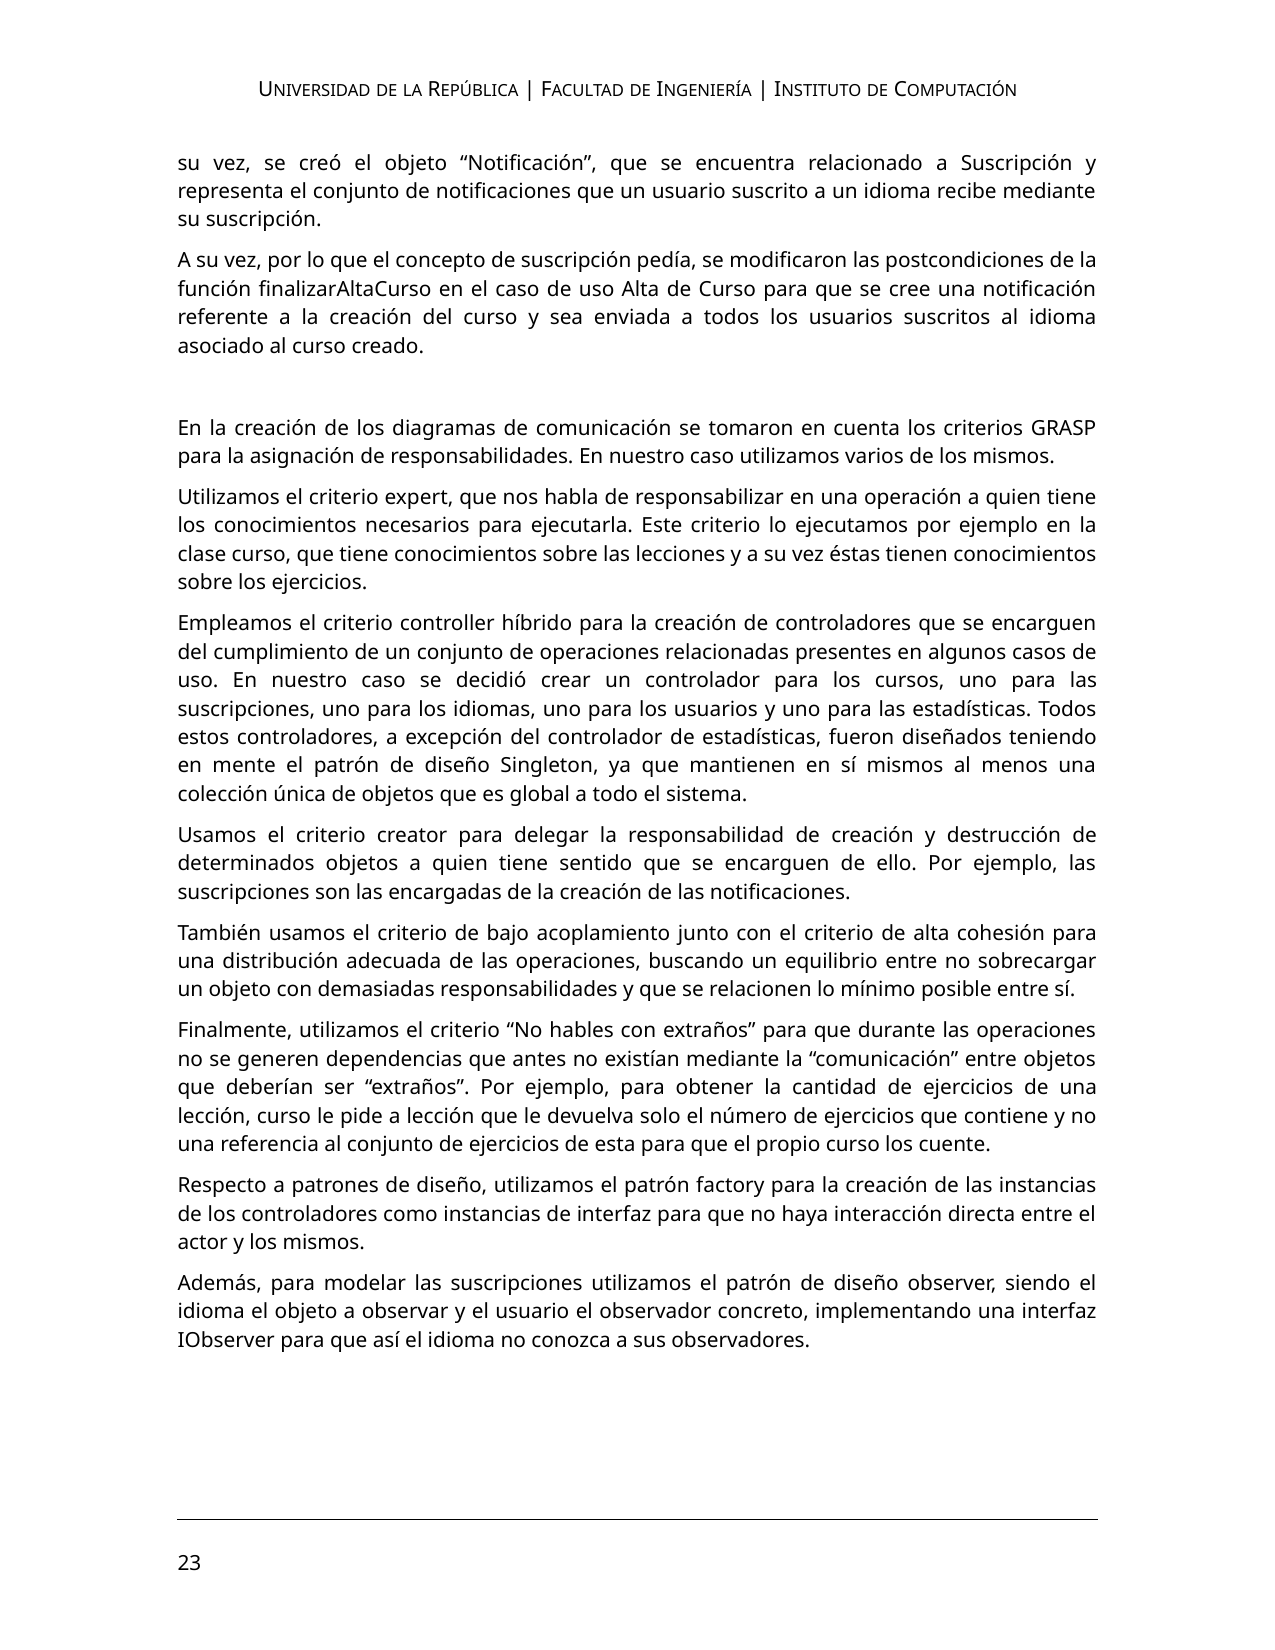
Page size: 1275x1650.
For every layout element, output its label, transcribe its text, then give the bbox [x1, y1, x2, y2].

text En la creación de los diagramas de comunicación se tomaron en cuenta los criterios GRASP para la asignación de responsabilidades. En nuestro caso utilizamos varios de los mismos. [177, 413, 1098, 469]
text Respecto a patrones de diseño, utilizamos el patrón factory para la creación de las instancias de los controladores como instancias de interfaz para que no haya interacción directa entre el actor y los mismos. [177, 1170, 1098, 1256]
text A su vez, por lo que el concepto de suscripción pedía, se modificaron las postcondiciones de la función finalizarAltaCurso en el caso de uso Alta de Curso para que se cree una notificación referente a la creación del curso y sea enviada a todos los usuarios suscritos al idioma asociado al curso creado. [177, 246, 1098, 359]
text Empleamos el criterio controller híbrido para la creación de controladores que se encarguen del cumplimiento de un conjunto de operaciones relacionadas presentes en algunos casos de uso. En nuestro caso se decidió crear un controlador para los cursos, uno para las suscripciones, uno para los idiomas, uno para los usuarios y uno para las estadísticas. Todos estos controladores, a excepción del controlador de estadísticas, fueron diseñados teniendo en mente el patrón de diseño Singleton, ya que mantienen en sí mismos al menos una colección única de objetos que es global a todo el sistema. [177, 608, 1098, 807]
text Además, para modelar las suscripciones utilizamos el patrón de diseño observer, siendo el idioma el objeto a observar y el usuario el observador concreto, implementando una interfaz IObserver para que así el idioma no conozca a sus observadores. [177, 1268, 1098, 1353]
text También usamos el criterio de bajo acoplamiento junto con el criterio de alta cohesión para una distribución adecuada de las operaciones, buscando un equilibrio entre no sobrecargar un objeto con demasiadas responsabilidades y que se relacionen lo mínimo posible entre sí. [177, 918, 1098, 1003]
text Usamos el criterio creator para delegar la responsabilidad de creación y destrucción de determinados objetos a quien tiene sentido que se encarguen de ello. Por ejemplo, las suscripciones son las encargadas de la creación de las notificaciones. [177, 820, 1098, 905]
text su vez, se creó el objeto “Notificación”, que se encuentra relacionado a Suscripción y representa el conjunto de notificaciones que un usuario suscrito a un idioma recibe mediante su suscripción. [177, 148, 1098, 233]
text Finalmente, utilizamos el criterio “No hables con extraños” para que durante las operaciones no se generen dependencias que antes no existían mediante la “comunicación” entre objetos que deberían ser “extraños”. Por ejemplo, para obtener la cantidad de ejercicios de una lección, curso le pide a lección que le devuelva solo el número de ejercicios que contiene y no una referencia al conjunto de ejercicios de esta para que el propio curso los cuente. [177, 1016, 1098, 1158]
text Utilizamos el criterio expert, que nos habla de responsabilizar en una operación a quien tiene los conocimientos necesarios para ejecutarla. Este criterio lo ejecutamos por ejemplo en la clase curso, que tiene conocimientos sobre las lecciones y a su vez éstas tienen conocimientos sobre los ejercicios. [177, 482, 1098, 596]
